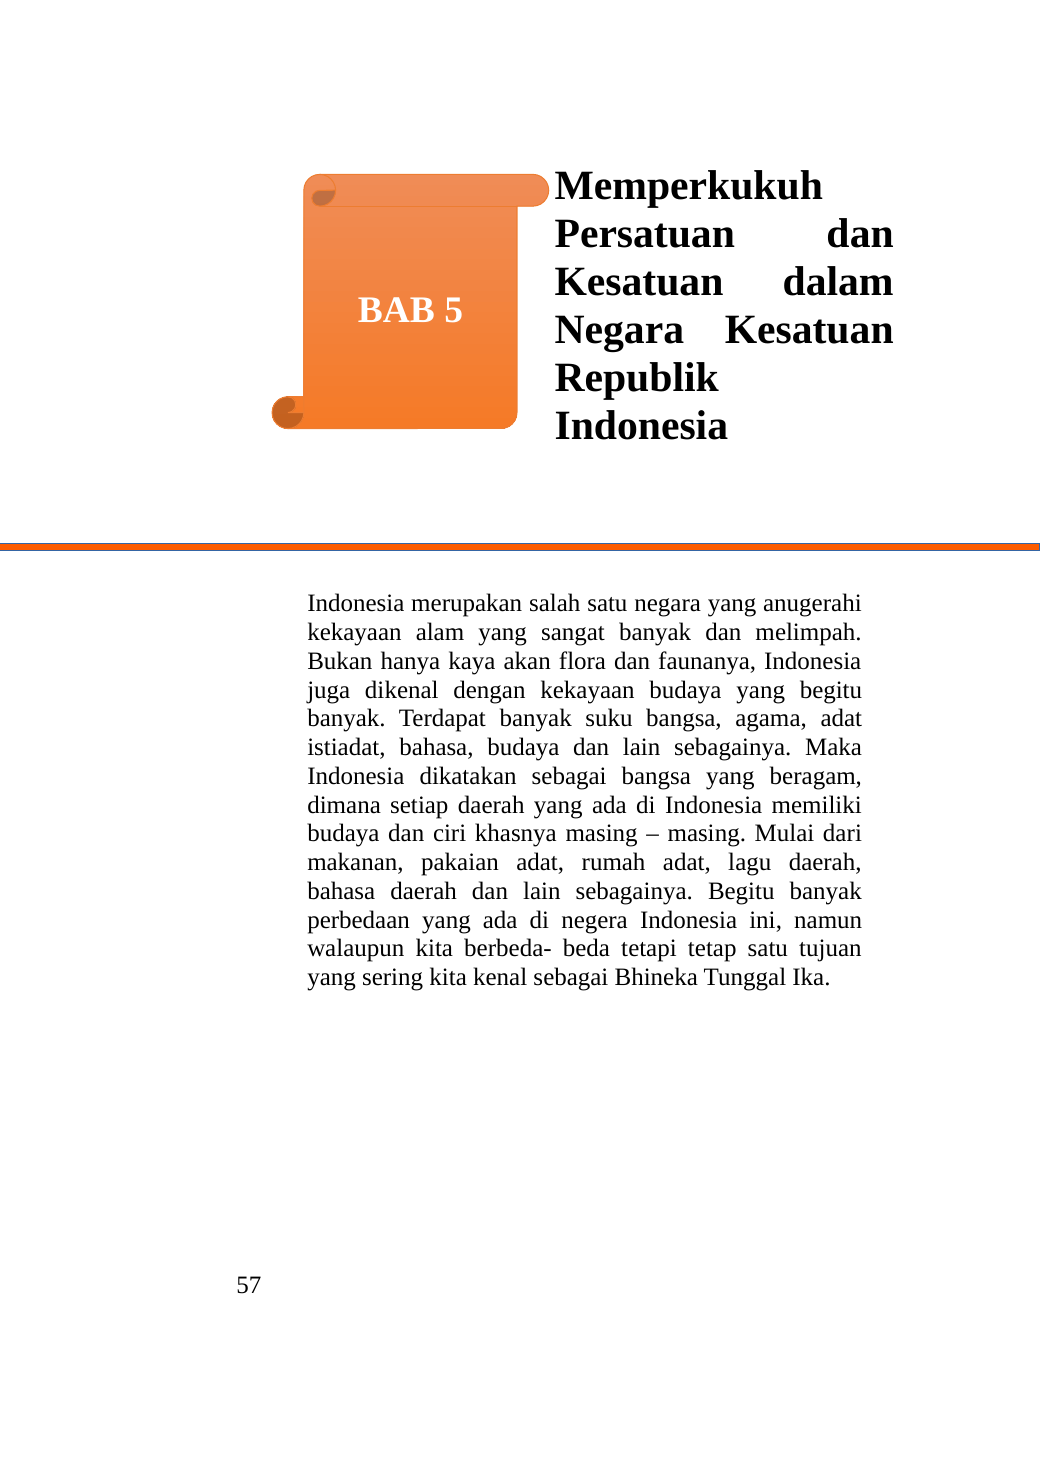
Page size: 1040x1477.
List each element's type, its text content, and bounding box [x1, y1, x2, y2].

table_header [268, 155, 549, 488]
text Indonesia merupakan salah satu negara yang anugerahi kekayaan alam yang sangat banyak dan melimpah. Bukan hanya kaya akan flora dan faunanya, Indonesia juga dikenal dengan kekayaan budaya yang begitu banyak. Terdapat banyak suku bangsa, agama, adat istiadat, bahasa, budaya dan lain sebagainya. Maka Indonesia dikatakan sebagai bangsa yang beragam, dimana setiap daerah yang ada di Indonesia memiliki budaya dan ciri khasnya masing – masing. Mulai dari makanan, pakaian adat, rumah adat, lagu daerah, bahasa daerah dan lain sebagainya. Begitu banyak perbedaan yang ada di negera Indonesia ini, namun walaupun kita berbeda- beda tetapi tetap satu tujuan yang sering kita kenal sebagai Bhineka Tunggal Ika. [307, 588, 862, 991]
table_header Memperkukuh Persatuan dan Kesatuan dalam Negara Kesatuan Republik Indonesia [549, 155, 899, 488]
